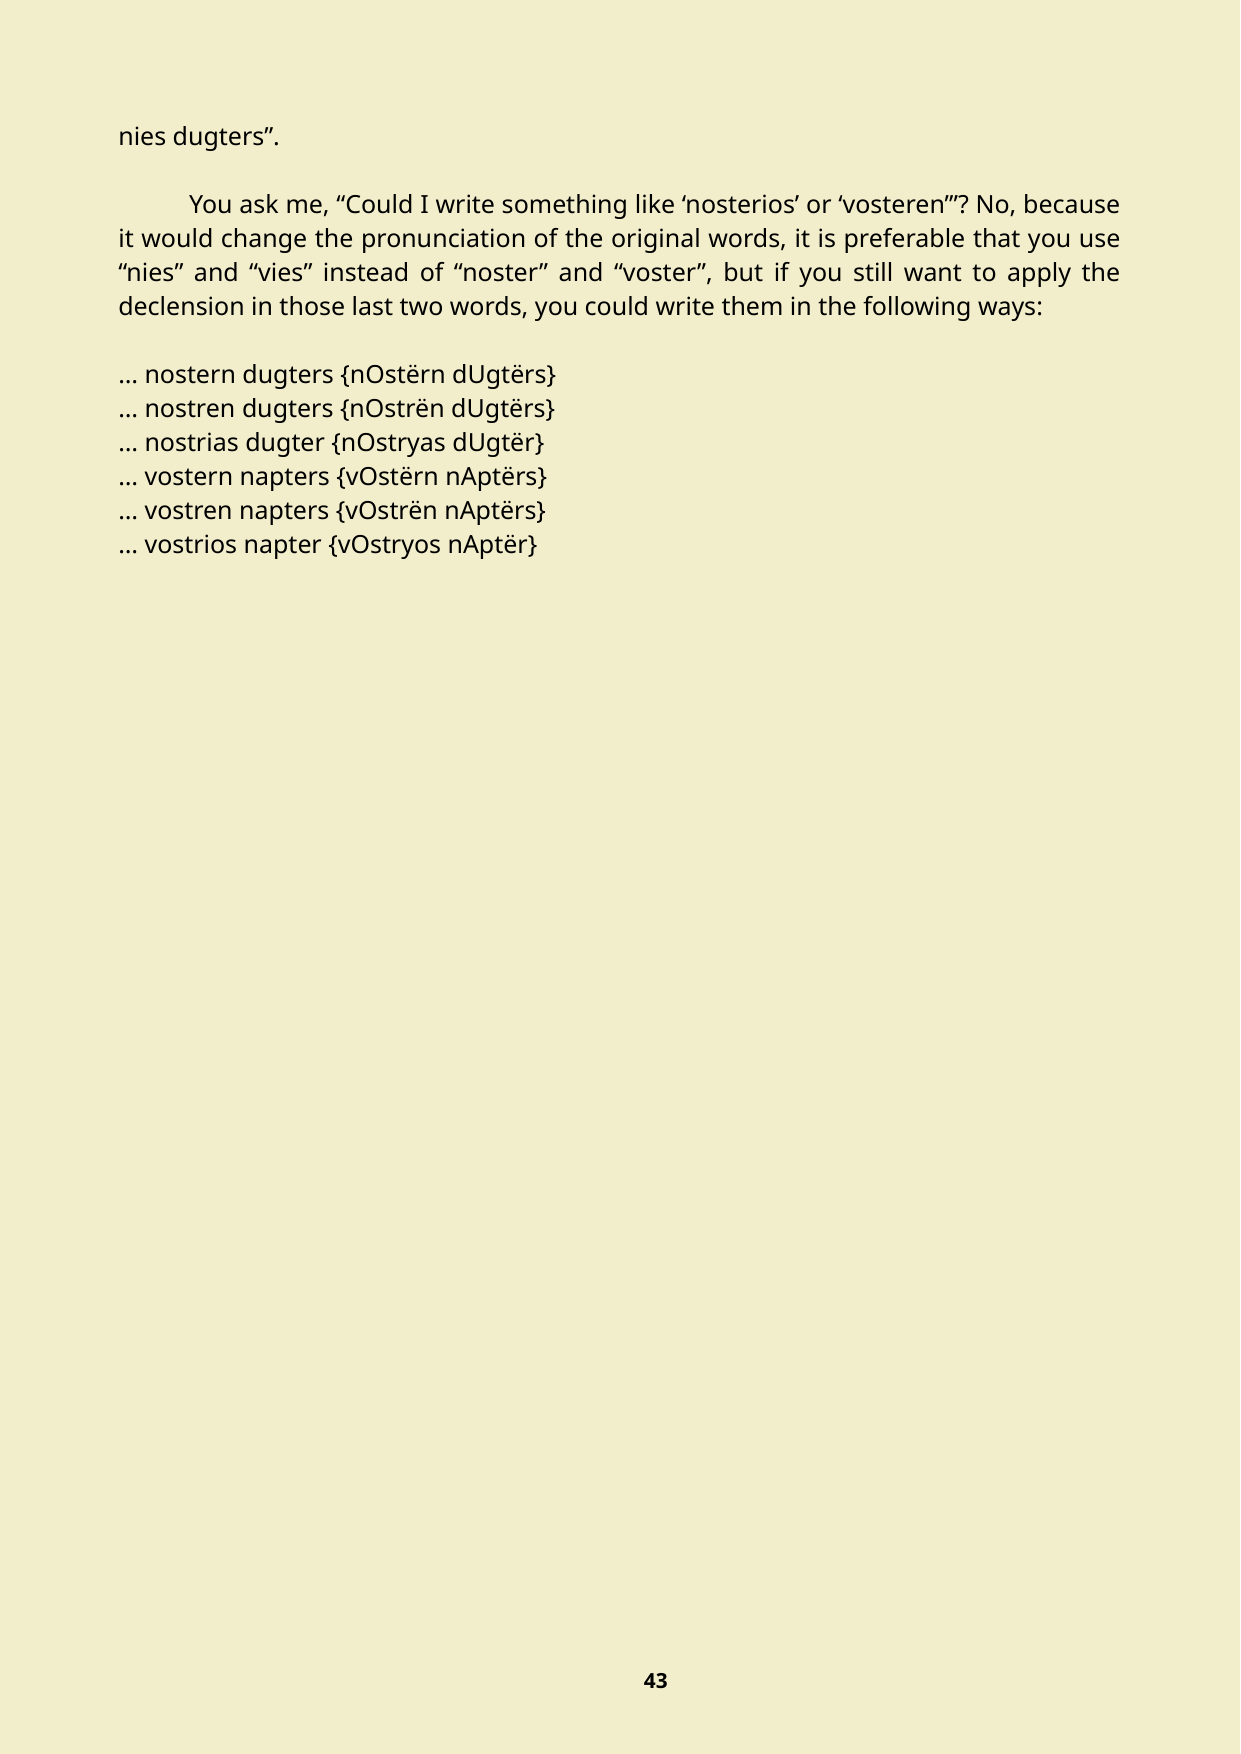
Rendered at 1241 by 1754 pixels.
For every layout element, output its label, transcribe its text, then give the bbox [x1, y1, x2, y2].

text … vostrios napter {vOstryos nAptër} [118, 527, 1122, 561]
text … vostern napters {vOstërn nAptërs} [118, 459, 1122, 493]
text … nostren dugters {nOstrën dUgtërs} [118, 391, 1122, 425]
text … nostern dugters {nOstërn dUgtërs} [118, 357, 1122, 391]
text You ask me, “Could I write something like ‘nosterios’ or ‘vosteren’”? No, because it would change the pronunciation of the original words, it is preferable that you use “nies” and “vies” instead of “noster” and “voster”, but if you still want to apply the declension in those last two words, you could write them in the following ways: [118, 186, 1122, 322]
text nies dugters”. [118, 118, 1122, 152]
text … vostren napters {vOstrën nAptërs} [118, 493, 1122, 527]
text … nostrias dugter {nOstryas dUgtër} [118, 425, 1122, 459]
